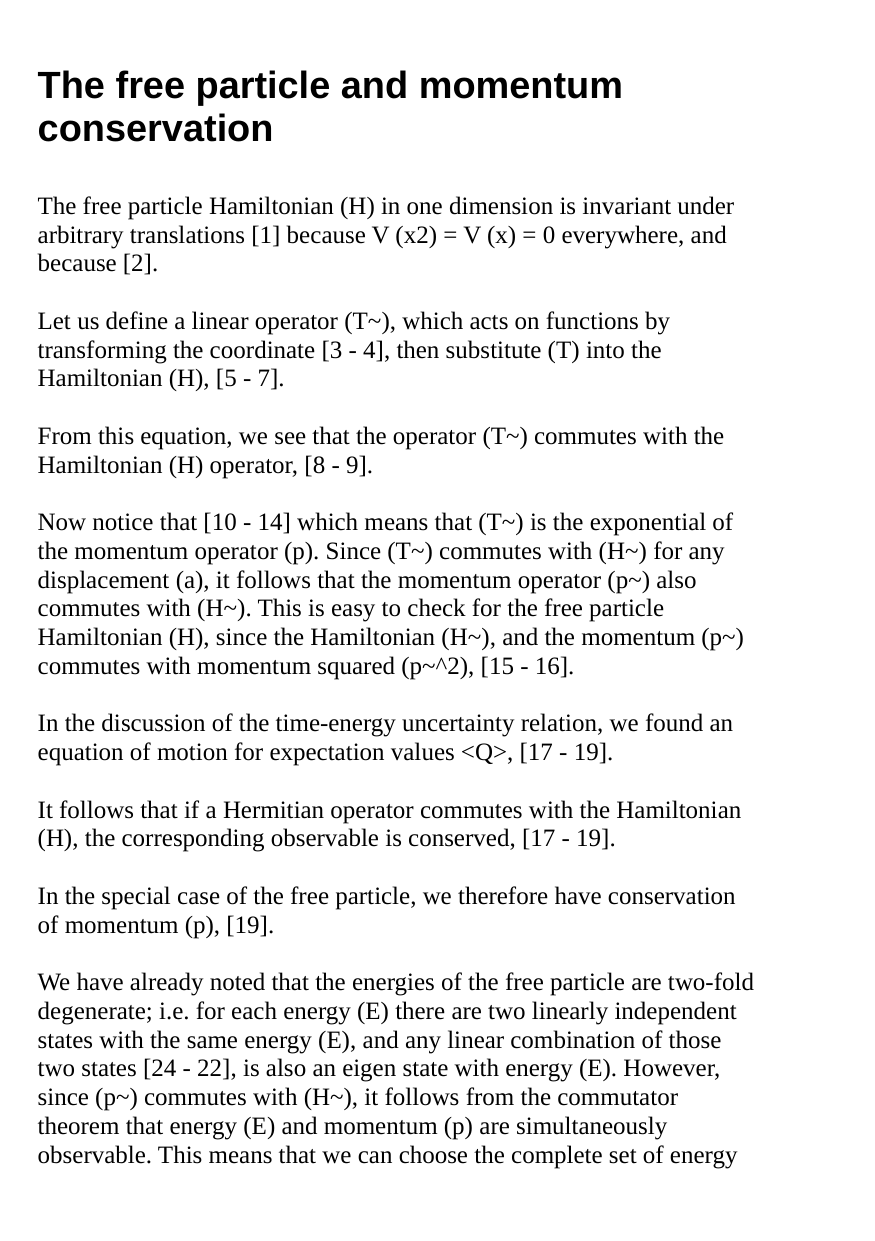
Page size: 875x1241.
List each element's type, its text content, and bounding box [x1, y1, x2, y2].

text In the discussion of the time-energy uncertainty relation, we found an equation of motion for expectation values <Q>, [17 - 19]. [37, 708, 762, 766]
text Now notice that [10 - 14] which means that (T~) is the exponential of the momentum operator (p). Since (T~) commutes with (H~) for any displacement (a), it follows that the momentum operator (p~) also commutes with (H~). This is easy to check for the free particle Hamiltonian (H), since the Hamiltonian (H~), and the momentum (p~) commutes with momentum squared (p~^2), [15 - 16]. [37, 507, 762, 680]
text We have already noted that the energies of the free particle are two-fold degenerate; i.e. for each energy (E) there are two linearly independent states with the same energy (E), and any linear combination of those two states [24 - 22], is also an eigen state with energy (E). However, since (p~) commutes with (H~), it follows from the commutator theorem that energy (E) and momentum (p) are simultaneously observable. This means that we can choose the complete set of energy [37, 967, 762, 1168]
text In the special case of the free particle, we therefore have conservation of momentum (p), [19]. [37, 881, 762, 938]
text The free particle Hamiltonian (H) in one dimension is invariant under arbitrary translations [1] because V (x2) = V (x) = 0 everywhere, and because [2]. [37, 191, 762, 277]
text It follows that if a Hermitian operator commutes with the Hamiltonian (H), the corresponding observable is conserved, [17 - 19]. [37, 795, 762, 852]
text From this equation, we see that the operator (T~) commutes with the Hamiltonian (H) operator, [8 - 9]. [37, 421, 762, 478]
subtitle The free particle and momentum conservation [37, 62, 762, 150]
text Let us define a linear operator (T~), which acts on functions by transforming the coordinate [3 - 4], then substitute (T) into the Hamiltonian (H), [5 - 7]. [37, 306, 762, 392]
